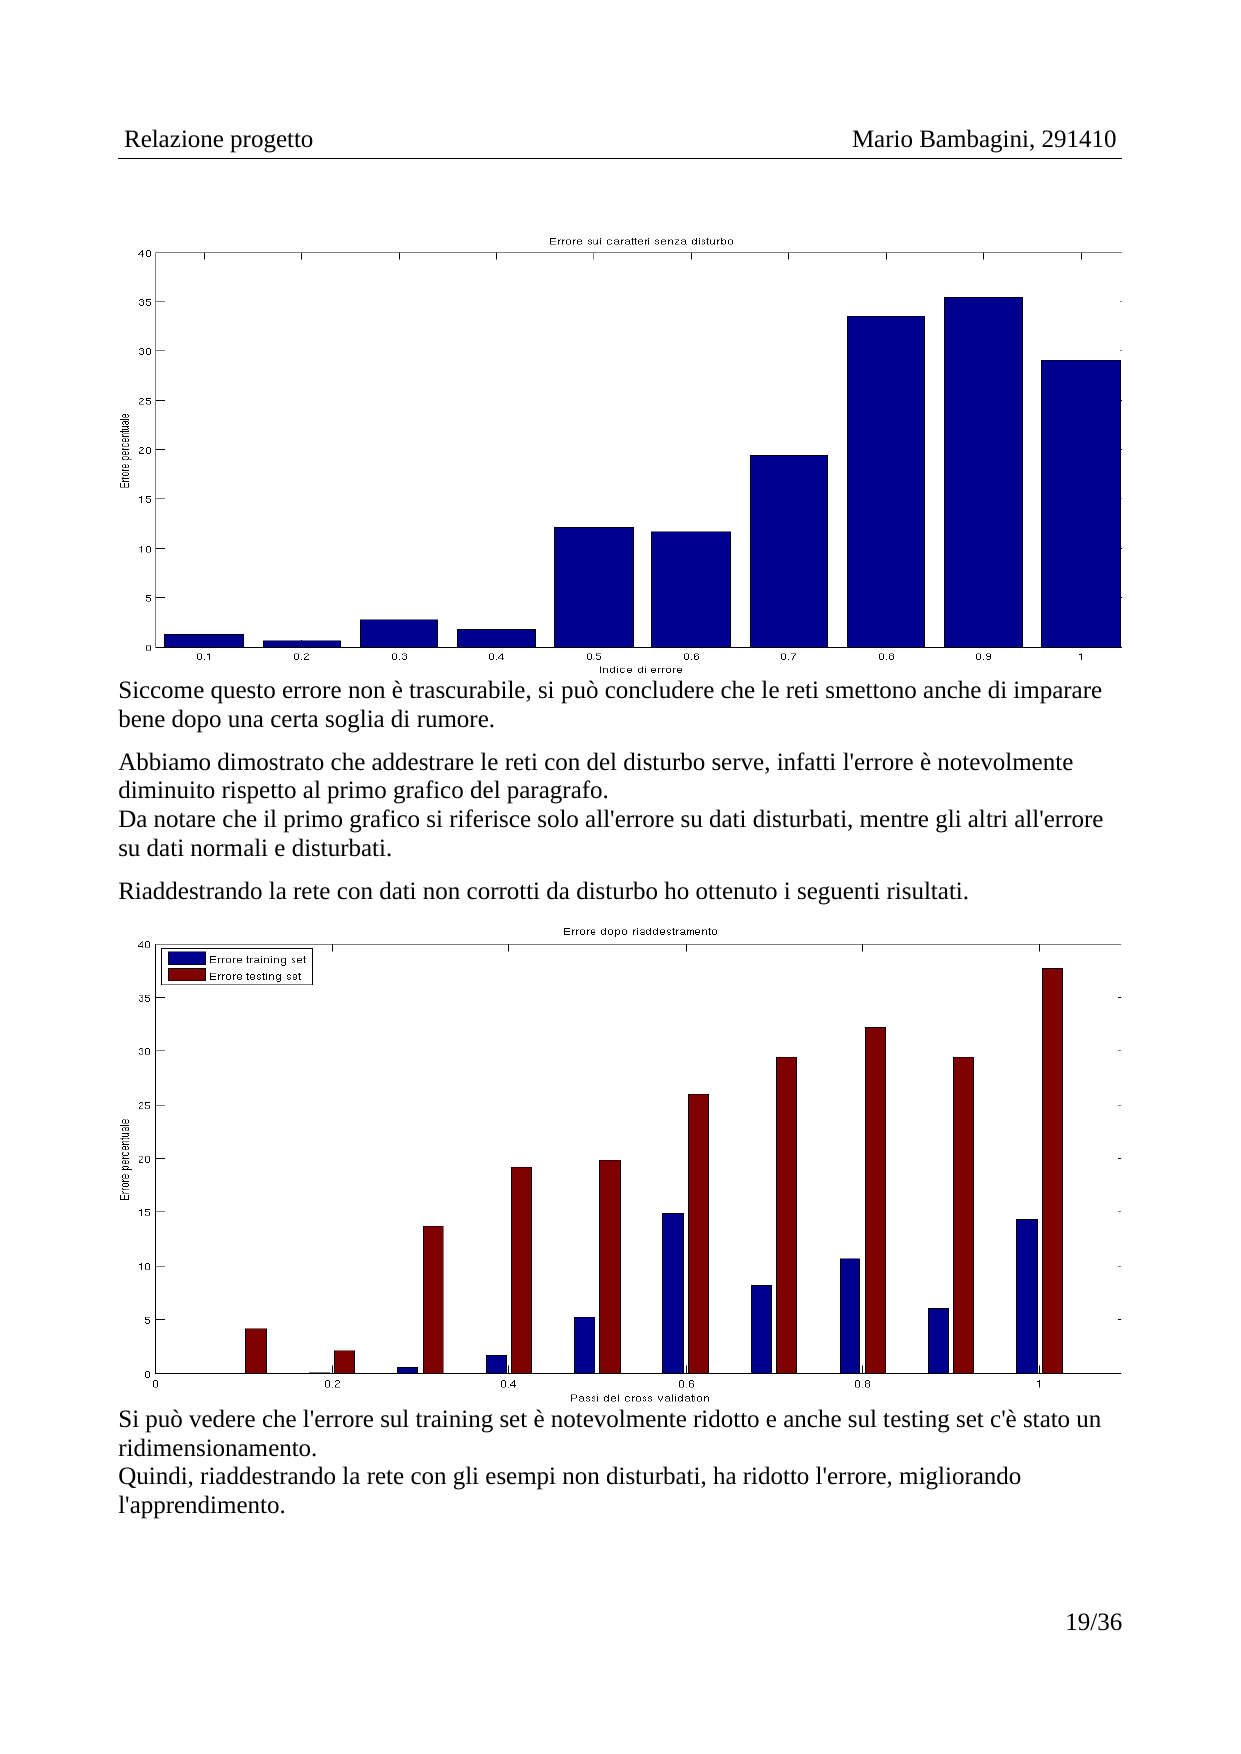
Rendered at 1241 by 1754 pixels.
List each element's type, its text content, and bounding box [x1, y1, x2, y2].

text Da notare che il primo grafico si riferisce solo all'errore su dati disturbati, mentre gli altri all'errore su dati normali e disturbati. [118, 804, 1122, 862]
text Siccome questo errore non è trascurabile, si può concludere che le reti smettono anche di imparare bene dopo una certa soglia di rumore. [118, 675, 1122, 732]
picture [118, 216, 1123, 675]
text Abbiamo dimostrato che addestrare le reti con del disturbo serve, infatti l'errore è notevolmente diminuito rispetto al primo grafico del paragrafo. [118, 747, 1122, 804]
text Riaddestrando la rete con dati non corrotti da disturbo ho ottenuto i seguenti risultati. [118, 876, 1122, 905]
picture [118, 905, 1122, 1404]
text Quindi, riaddestrando la rete con gli esempi non disturbati, ha ridotto l'errore, migliorando l'apprendimento. [118, 1461, 1122, 1519]
text Si può vedere che l'errore sul training set è notevolmente ridotto e anche sul testing set c'è stato un ridimensionamento. [118, 1404, 1122, 1461]
